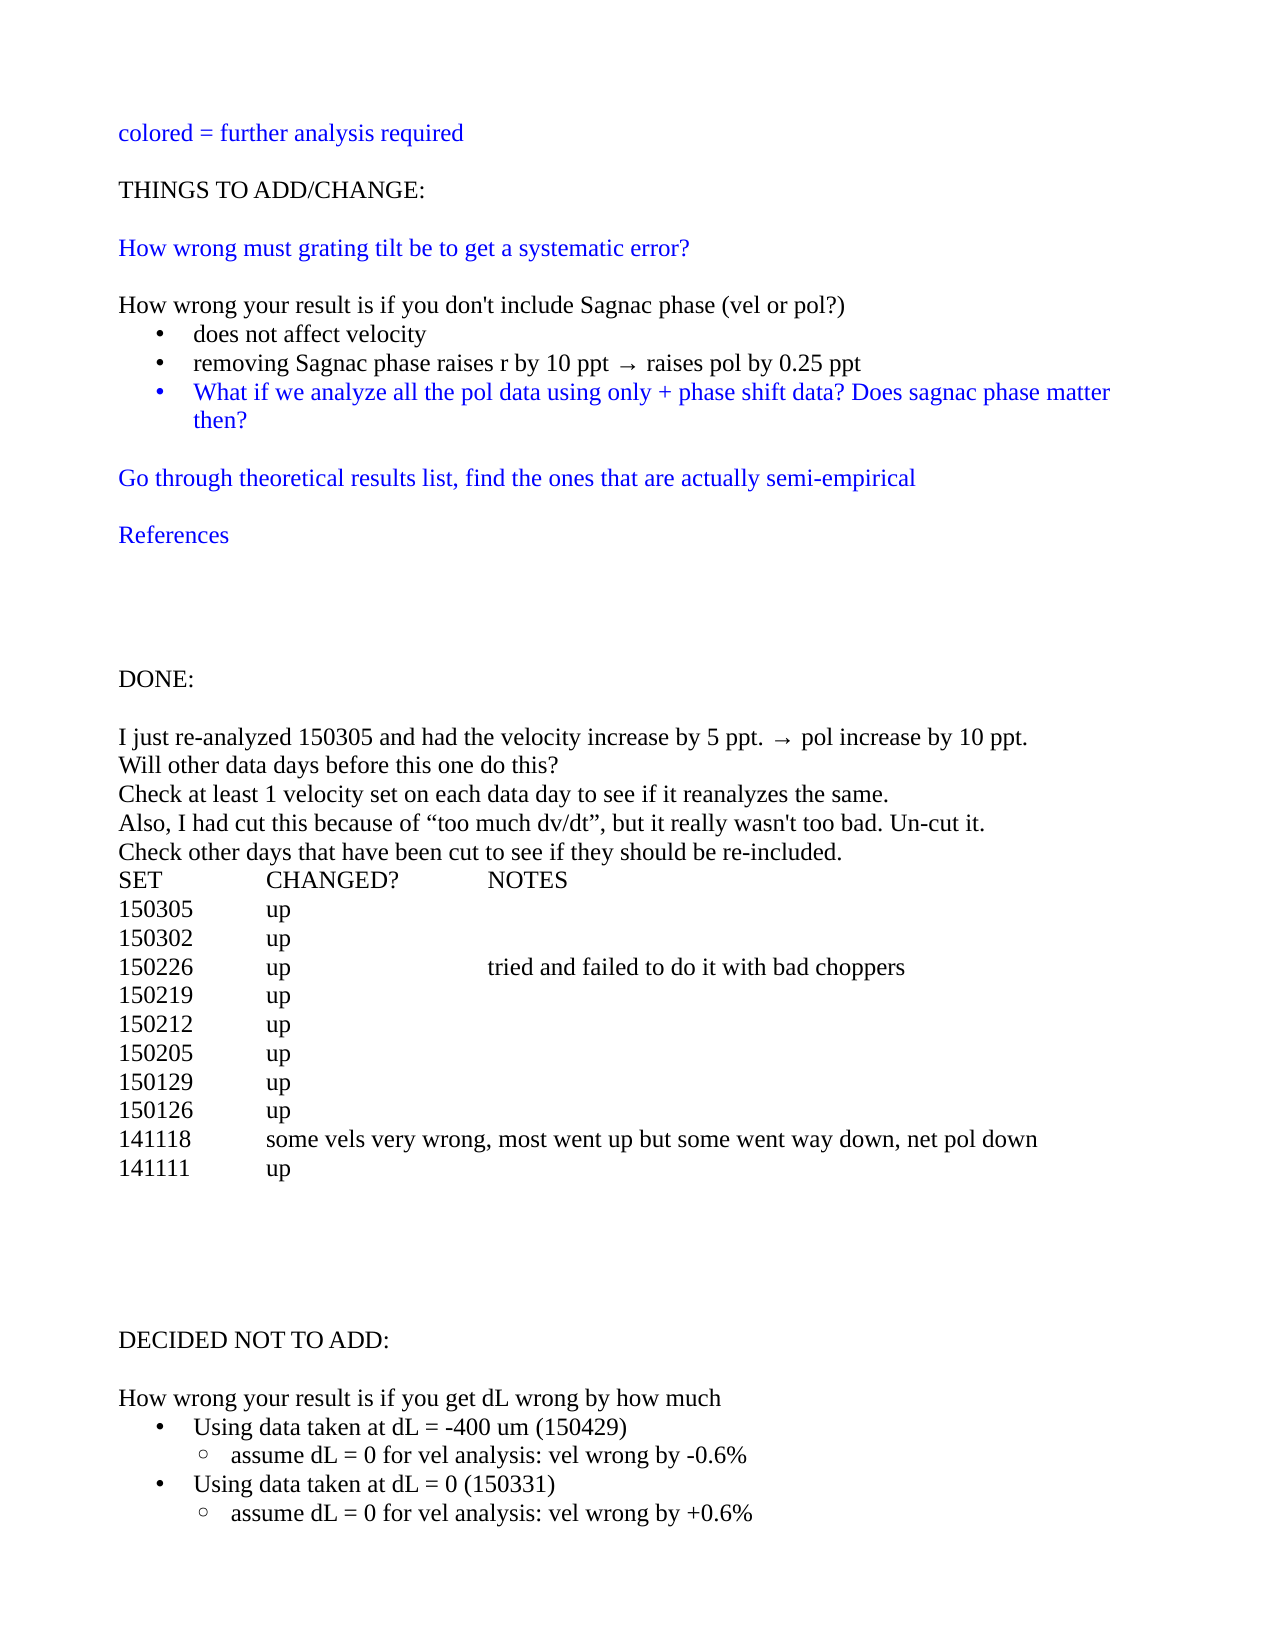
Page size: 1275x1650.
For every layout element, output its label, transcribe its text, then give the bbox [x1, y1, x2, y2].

text Check other days that have been cut to see if they should be re-included. [118, 837, 1157, 866]
text How wrong your result is if you get dL wrong by how much [118, 1383, 1157, 1412]
text 150302 up [118, 923, 1157, 952]
text 141111 up [118, 1153, 1157, 1182]
text 150305 up [118, 894, 1157, 923]
text 150126 up [118, 1096, 1157, 1124]
text 150205 up [118, 1038, 1157, 1067]
text THINGS TO ADD/CHANGE: [118, 176, 1157, 204]
list Using data taken at dL = 0 (150331) [156, 1469, 1157, 1498]
text Will other data days before this one do this? [118, 751, 1157, 779]
text Go through theoretical results list, find the ones that are actually semi-empirical [118, 463, 1157, 492]
list assume dL = 0 for vel analysis: vel wrong by +0.6% [193, 1498, 1157, 1527]
text Check at least 1 velocity set on each data day to see if it reanalyzes the same. [118, 779, 1157, 808]
list Using data taken at dL = -400 um (150429) [156, 1412, 1157, 1441]
text DECIDED NOT TO ADD: [118, 1326, 1157, 1354]
text I just re-analyzed 150305 and had the velocity increase by 5 ppt. → pol increase by 10 ppt. [118, 722, 1157, 751]
text 150226 up tried and failed to do it with bad choppers [118, 952, 1157, 981]
text 141118 some vels very wrong, most went up but some went way down, net pol down [118, 1124, 1157, 1153]
text colored = further analysis required [118, 118, 1157, 147]
text 150129 up [118, 1067, 1157, 1096]
list does not affect velocity [156, 319, 1157, 348]
text Also, I had cut this because of “too much dv/dt”, but it really wasn't too bad. Un-cut it. [118, 808, 1157, 837]
text References [118, 521, 1157, 549]
text How wrong your result is if you don't include Sagnac phase (vel or pol?) [118, 291, 1157, 319]
list What if we analyze all the pol data using only + phase shift data? Does sagnac phase matter then? [156, 377, 1157, 434]
text 150219 up [118, 981, 1157, 1009]
text How wrong must grating tilt be to get a systematic error? [118, 233, 1157, 262]
text 150212 up [118, 1009, 1157, 1038]
list removing Sagnac phase raises r by 10 ppt → raises pol by 0.25 ppt [156, 348, 1157, 377]
text DONE: [118, 664, 1157, 693]
text SET CHANGED? NOTES [118, 866, 1157, 894]
list assume dL = 0 for vel analysis: vel wrong by -0.6% [193, 1441, 1157, 1469]
